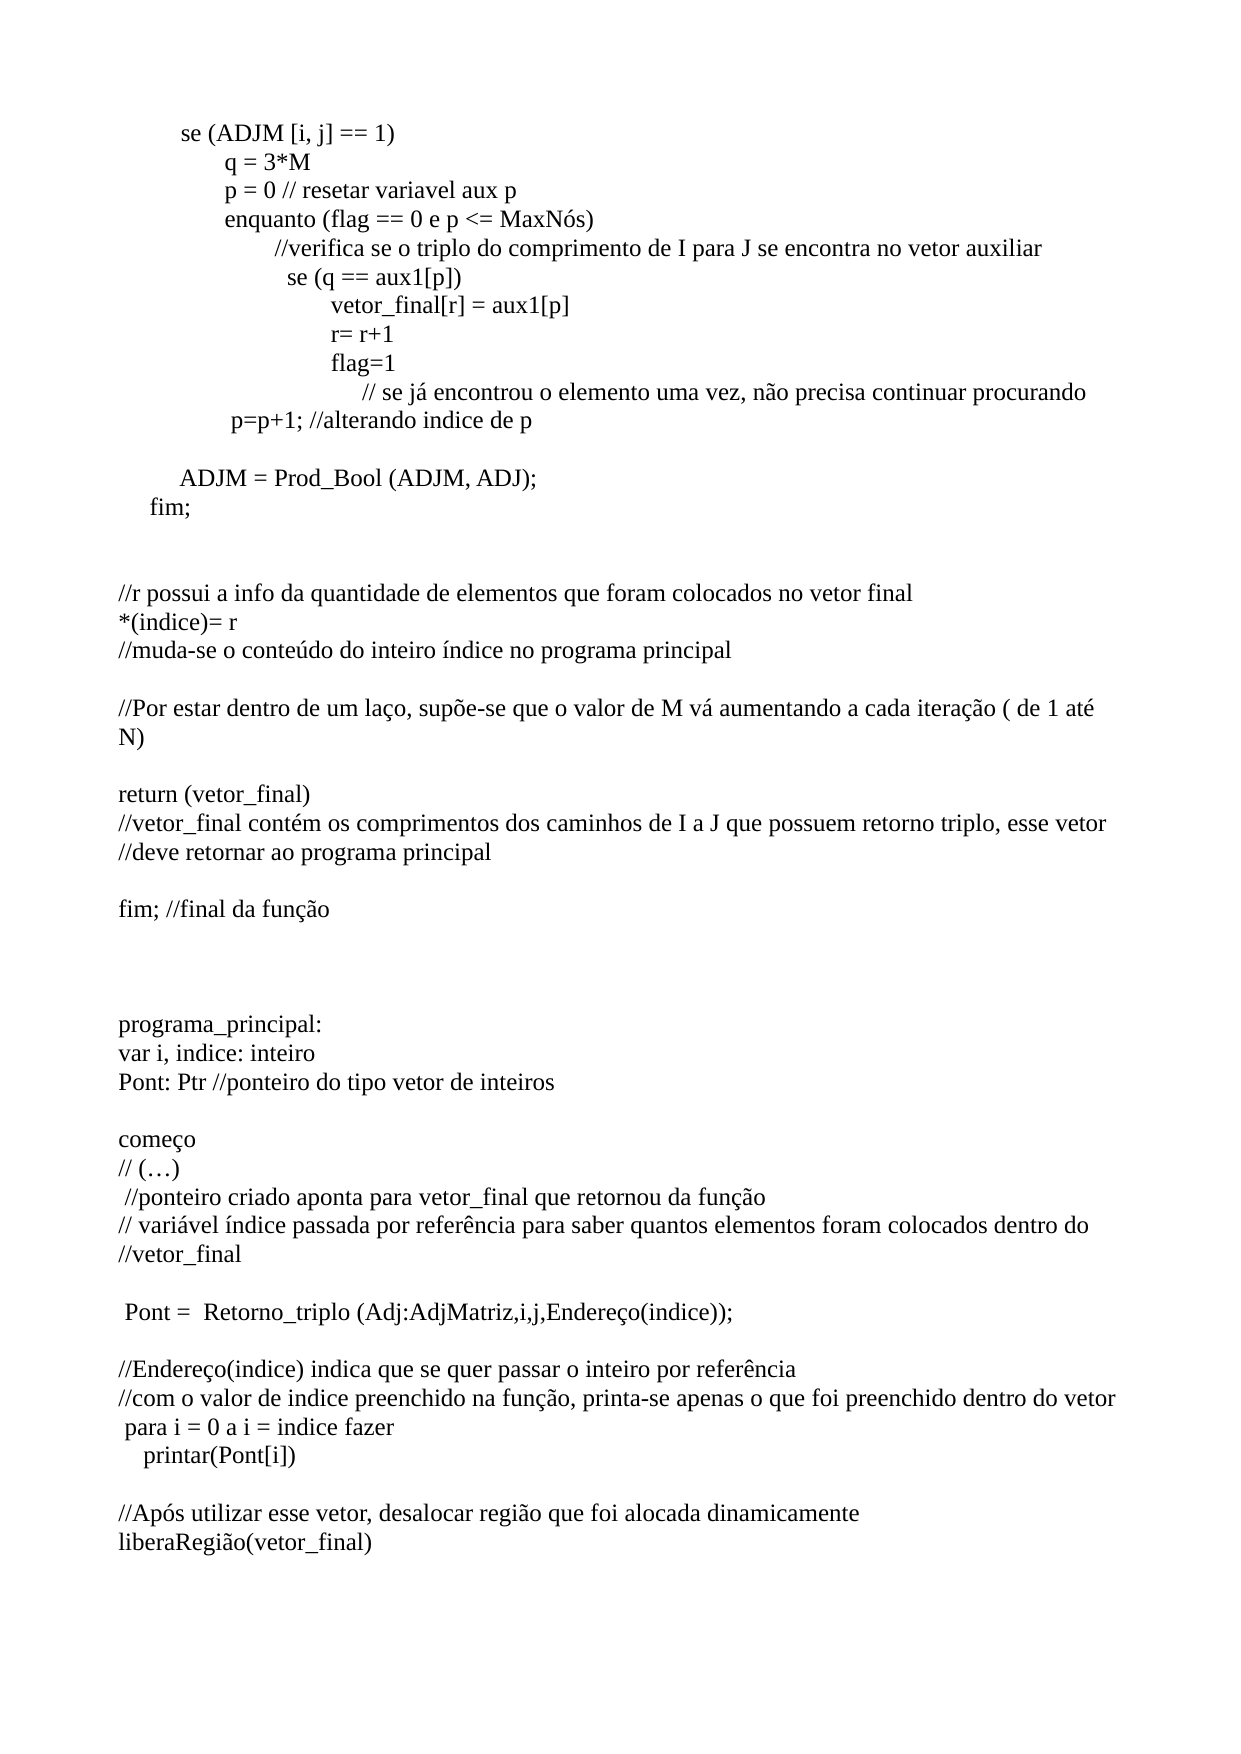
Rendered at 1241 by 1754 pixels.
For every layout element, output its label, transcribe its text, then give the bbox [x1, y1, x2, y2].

text se (q == aux1[p]) [118, 262, 1122, 291]
text printar(Pont[i]) [118, 1441, 1122, 1469]
text liberaRegião(vetor_final) [118, 1527, 1122, 1556]
text começo [118, 1124, 1122, 1153]
text var i, indice: inteiro [118, 1038, 1122, 1067]
text //vetor_final contém os comprimentos dos caminhos de I a J que possuem retorno triplo, esse vetor [118, 808, 1122, 837]
text p=p+1; //alterando indice de p [118, 406, 1122, 434]
text //muda-se o conteúdo do inteiro índice no programa principal [118, 636, 1122, 664]
text q = 3*M [118, 147, 1122, 176]
text //com o valor de indice preenchido na função, printa-se apenas o que foi preenchido dentro do vetor [118, 1383, 1122, 1412]
text //r possui a info da quantidade de elementos que foram colocados no vetor final [118, 578, 1122, 607]
text fim; [118, 492, 1122, 521]
text // variável índice passada por referência para saber quantos elementos foram colocados dentro do //vetor_final [118, 1211, 1122, 1268]
text ADJM = Prod_Bool (ADJM, ADJ); [118, 463, 1122, 492]
text se (ADJM [i, j] == 1) [118, 118, 1122, 147]
text vetor_final[r] = aux1[p] [118, 291, 1122, 319]
text //ponteiro criado aponta para vetor_final que retornou da função [118, 1182, 1122, 1211]
text para i = 0 a i = indice fazer [118, 1412, 1122, 1441]
text enquanto (flag == 0 e p <= MaxNós) [118, 204, 1122, 233]
text fim; //final da função [118, 894, 1122, 923]
text //verifica se o triplo do comprimento de I para J se encontra no vetor auxiliar [118, 233, 1122, 262]
text *(indice)= r [118, 607, 1122, 636]
text programa_principal: [118, 1009, 1122, 1038]
text //deve retornar ao programa principal [118, 837, 1122, 866]
text // (…) [118, 1153, 1122, 1182]
text return (vetor_final) [118, 779, 1122, 808]
text Pont: Ptr //ponteiro do tipo vetor de inteiros [118, 1067, 1122, 1096]
text //Após utilizar esse vetor, desalocar região que foi alocada dinamicamente [118, 1498, 1122, 1527]
text // se já encontrou o elemento uma vez, não precisa continuar procurando [118, 377, 1122, 406]
text p = 0 // resetar variavel aux p [118, 176, 1122, 204]
text r= r+1 [118, 319, 1122, 348]
text //Endereço(indice) indica que se quer passar o inteiro por referência [118, 1354, 1122, 1383]
text flag=1 [118, 348, 1122, 377]
text //Por estar dentro de um laço, supõe-se que o valor de M vá aumentando a cada iteração ( de 1 até N) [118, 693, 1122, 751]
text Pont = Retorno_triplo (Adj:AdjMatriz,i,j,Endereço(indice)); [118, 1297, 1122, 1326]
